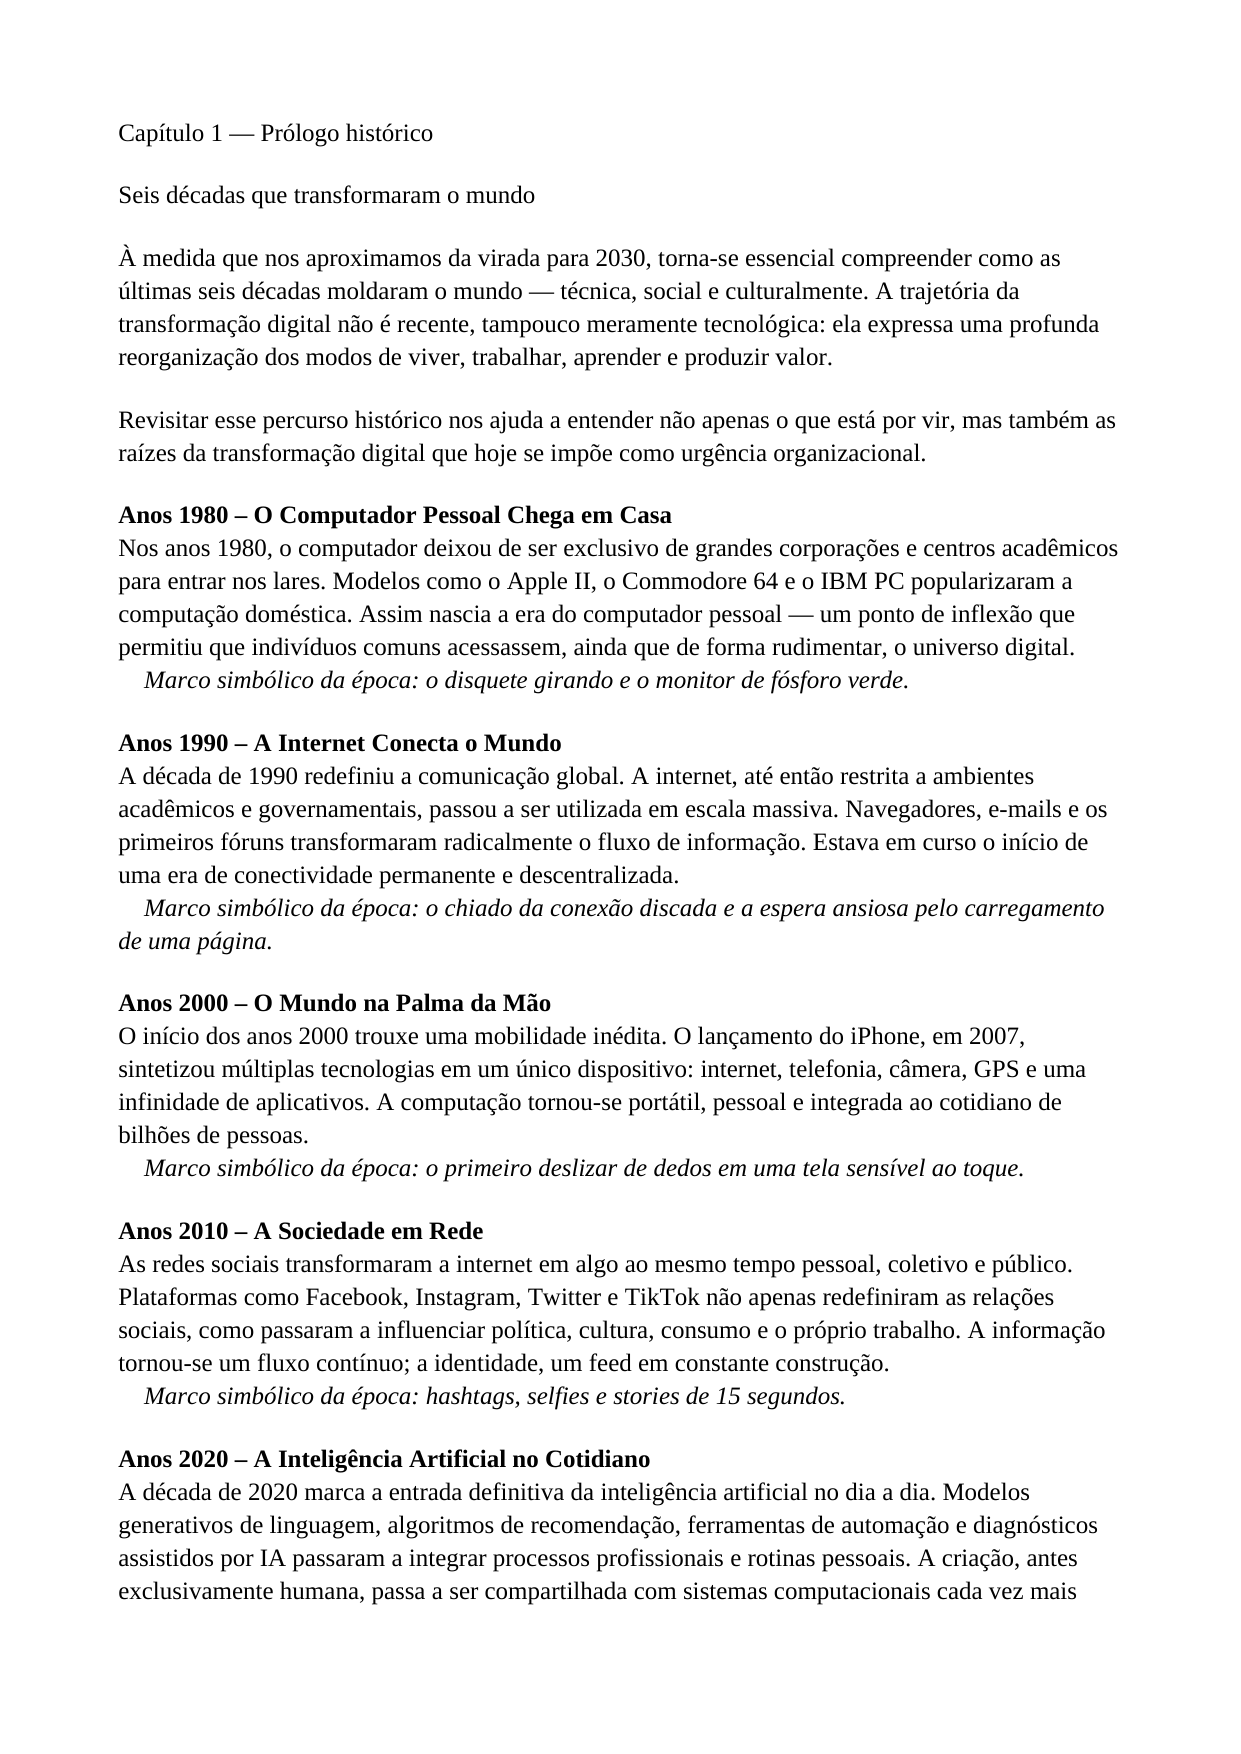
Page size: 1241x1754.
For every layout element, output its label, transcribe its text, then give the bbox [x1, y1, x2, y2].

text À medida que nos aproximamos da virada para 2030, torna-se essencial compreender como as últimas seis décadas moldaram o mundo — técnica, social e culturalmente. A trajetória da transformação digital não é recente, tampouco meramente tecnológica: ela expressa uma profunda reorganização dos modos de viver, trabalhar, aprender e produzir valor. [118, 243, 1122, 371]
text Anos 2010 – A Sociedade em Rede As redes sociais transformaram a internet em algo ao mesmo tempo pessoal, coletivo e público. Plataformas como Facebook, Instagram, Twitter e TikTok não apenas redefiniram as relações sociais, como passaram a influenciar política, cultura, consumo e o próprio trabalho. A informação tornou-se um fluxo contínuo; a identidade, um feed em constante construção. 📌 Marco simbólico da época: hashtags, selfies e stories de 15 segundos. [118, 1216, 1122, 1410]
text Revisitar esse percurso histórico nos ajuda a entender não apenas o que está por vir, mas também as raízes da transformação digital que hoje se impõe como urgência organizacional. [118, 405, 1122, 466]
text Anos 1980 – O Computador Pessoal Chega em Casa Nos anos 1980, o computador deixou de ser exclusivo de grandes corporações e centros acadêmicos para entrar nos lares. Modelos como o Apple II, o Commodore 64 e o IBM PC popularizaram a computação doméstica. Assim nascia a era do computador pessoal — um ponto de inflexão que permitiu que indivíduos comuns acessassem, ainda que de forma rudimentar, o universo digital. 📌 Marco simbólico da época: o disquete girando e o monitor de fósforo verde. [118, 500, 1122, 694]
text Seis décadas que transformaram o mundo [118, 181, 1122, 209]
text Anos 2000 – O Mundo na Palma da Mão O início dos anos 2000 trouxe uma mobilidade inédita. O lançamento do iPhone, em 2007, sintetizou múltiplas tecnologias em um único dispositivo: internet, telefonia, câmera, GPS e uma infinidade de aplicativos. A computação tornou-se portátil, pessoal e integrada ao cotidiano de bilhões de pessoas. 📌 Marco simbólico da época: o primeiro deslizar de dedos em uma tela sensível ao toque. [118, 988, 1122, 1182]
text Anos 2020 – A Inteligência Artificial no Cotidiano A década de 2020 marca a entrada definitiva da inteligência artificial no dia a dia. Modelos generativos de linguagem, algoritmos de recomendação, ferramentas de automação e diagnósticos assistidos por IA passaram a integrar processos profissionais e rotinas pessoais. A criação, antes exclusivamente humana, passa a ser compartilhada com sistemas computacionais cada vez mais [118, 1444, 1122, 1604]
text Capítulo 1 — Prólogo histórico [118, 118, 1122, 147]
text Anos 1990 – A Internet Conecta o Mundo A década de 1990 redefiniu a comunicação global. A internet, até então restrita a ambientes acadêmicos e governamentais, passou a ser utilizada em escala massiva. Navegadores, e-mails e os primeiros fóruns transformaram radicalmente o fluxo de informação. Estava em curso o início de uma era de conectividade permanente e descentralizada. 📌 Marco simbólico da época: o chiado da conexão discada e a espera ansiosa pelo carregamento de uma página. [118, 728, 1122, 955]
